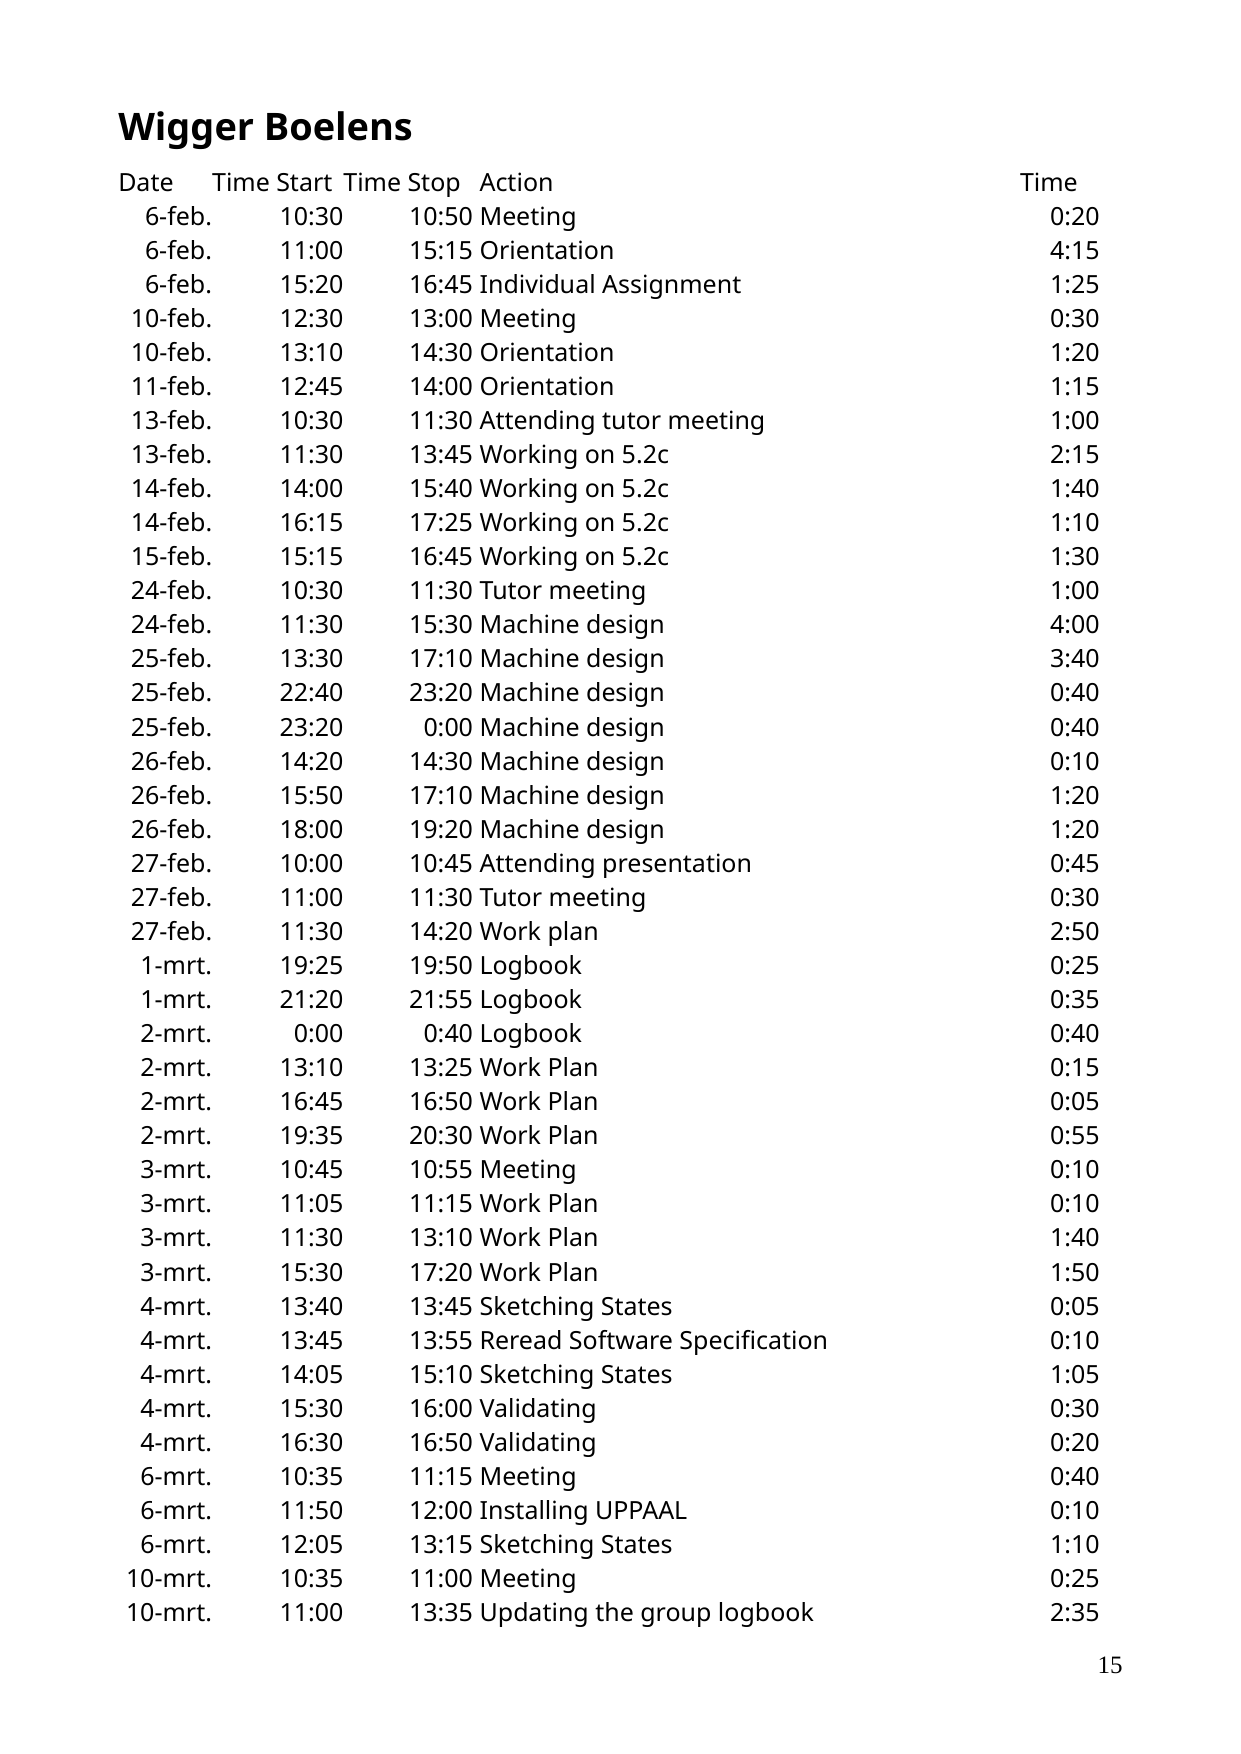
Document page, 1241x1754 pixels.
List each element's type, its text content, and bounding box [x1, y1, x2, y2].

table_cell 1:50 [1020, 1254, 1099, 1288]
table_cell Working on 5.2c [473, 437, 1020, 471]
table_cell Tutor meeting [473, 573, 1020, 607]
table_cell 1:20 [1020, 777, 1099, 811]
table_cell Work plan [473, 914, 1020, 948]
table_cell 6-mrt. [118, 1493, 212, 1527]
table_cell Working on 5.2c [473, 505, 1020, 539]
table_cell 6-mrt. [118, 1527, 212, 1561]
table_cell 0:40 [343, 1016, 473, 1050]
table_cell Validating [473, 1425, 1020, 1458]
table_cell Work Plan [473, 1254, 1020, 1288]
table_cell 10:00 [212, 845, 343, 879]
table_cell 27-feb. [118, 914, 212, 948]
table_cell 11:00 [212, 1595, 343, 1629]
table_cell Work Plan [473, 1050, 1020, 1084]
table_cell 2-mrt. [118, 1084, 212, 1118]
table_cell 4-mrt. [118, 1390, 212, 1424]
table_cell 0:05 [1020, 1288, 1099, 1322]
table_cell 13:35 [343, 1595, 473, 1629]
subtitle Wigger Boelens [118, 100, 1122, 152]
table_cell Tutor meeting [473, 880, 1020, 913]
table_cell 10-mrt. [118, 1561, 212, 1595]
table_cell 11:15 [343, 1186, 473, 1220]
table_cell 26-feb. [118, 743, 212, 777]
table_cell 17:10 [343, 777, 473, 811]
table_cell 2-mrt. [118, 1118, 212, 1152]
table_cell 0:10 [1020, 1322, 1099, 1356]
table_cell 0:10 [1020, 1493, 1099, 1527]
table_cell Working on 5.2c [473, 539, 1020, 573]
table_cell 10:50 [343, 198, 473, 232]
table_cell 24-feb. [118, 573, 212, 607]
table_cell 23:20 [343, 675, 473, 709]
table_cell Work Plan [473, 1186, 1020, 1220]
table_cell 0:30 [1020, 300, 1099, 334]
table_cell 0:05 [1020, 1084, 1099, 1118]
table_cell 0:40 [1020, 1459, 1099, 1493]
table_cell 12:30 [212, 300, 343, 334]
table_cell 3:40 [1020, 641, 1099, 675]
table_cell Sketching States [473, 1288, 1020, 1322]
table_cell 1:00 [1020, 403, 1099, 437]
table_cell 11:30 [212, 437, 343, 471]
table_cell Logbook [473, 1016, 1020, 1050]
table_cell Meeting [473, 1152, 1020, 1186]
table_cell 19:20 [343, 811, 473, 845]
table_cell 0:25 [1020, 948, 1099, 982]
table_cell 3-mrt. [118, 1220, 212, 1254]
table_cell Updating the group logbook [473, 1595, 1020, 1629]
table_cell 14:20 [343, 914, 473, 948]
table_cell 10:45 [343, 845, 473, 879]
table_cell 0:25 [1020, 1561, 1099, 1595]
table_cell 10-feb. [118, 335, 212, 368]
table_cell 21:55 [343, 982, 473, 1016]
table_cell 13:55 [343, 1322, 473, 1356]
table_cell Machine design [473, 607, 1020, 641]
table_cell 13:40 [212, 1288, 343, 1322]
table_cell Validating [473, 1390, 1020, 1424]
table_cell Orientation [473, 335, 1020, 368]
table_cell 25-feb. [118, 675, 212, 709]
table_cell 15:10 [343, 1356, 473, 1390]
table_cell 17:20 [343, 1254, 473, 1288]
table_cell 15-feb. [118, 539, 212, 573]
table_cell 16:45 [343, 539, 473, 573]
table_cell 10:45 [212, 1152, 343, 1186]
table_cell 16:45 [212, 1084, 343, 1118]
table_cell 0:20 [1020, 1425, 1099, 1458]
table_cell Machine design [473, 743, 1020, 777]
table_cell 2:35 [1020, 1595, 1099, 1629]
table_cell 1:20 [1020, 811, 1099, 845]
table_cell 10:35 [212, 1561, 343, 1595]
table_cell 17:25 [343, 505, 473, 539]
table_cell 0:00 [343, 709, 473, 743]
table_cell 0:20 [1020, 198, 1099, 232]
table_cell Meeting [473, 1459, 1020, 1493]
table_cell 6-feb. [118, 198, 212, 232]
table_cell 11:00 [343, 1561, 473, 1595]
table_cell 10:55 [343, 1152, 473, 1186]
table_cell 11:30 [212, 1220, 343, 1254]
table_cell 13:45 [343, 1288, 473, 1322]
table_cell 13:10 [343, 1220, 473, 1254]
table_cell 13:15 [343, 1527, 473, 1561]
table_cell 10:30 [212, 403, 343, 437]
table_cell 14-feb. [118, 471, 212, 505]
table_cell 0:10 [1020, 1186, 1099, 1220]
table_cell 13:25 [343, 1050, 473, 1084]
table_cell 13:45 [212, 1322, 343, 1356]
table_cell 13:00 [343, 300, 473, 334]
table_cell 15:15 [343, 232, 473, 266]
table_cell 22:40 [212, 675, 343, 709]
table_cell 11:50 [212, 1493, 343, 1527]
table_cell 4-mrt. [118, 1356, 212, 1390]
table_cell 1:05 [1020, 1356, 1099, 1390]
table_header Time Start [212, 164, 343, 198]
table_cell Attending presentation [473, 845, 1020, 879]
table_cell 11:00 [212, 880, 343, 913]
table_cell 4-mrt. [118, 1288, 212, 1322]
table_cell 14:30 [343, 335, 473, 368]
table_header Time [1020, 164, 1099, 198]
table_cell 27-feb. [118, 845, 212, 879]
table_cell 0:55 [1020, 1118, 1099, 1152]
table_cell 0:35 [1020, 982, 1099, 1016]
table_cell 15:30 [343, 607, 473, 641]
table_cell 0:30 [1020, 1390, 1099, 1424]
table_cell 11-feb. [118, 369, 212, 403]
table_cell Individual Assignment [473, 266, 1020, 300]
table_cell 1:40 [1020, 471, 1099, 505]
table_cell 3-mrt. [118, 1186, 212, 1220]
table_cell Attending tutor meeting [473, 403, 1020, 437]
table_cell 1:40 [1020, 1220, 1099, 1254]
table_cell Working on 5.2c [473, 471, 1020, 505]
table_cell 19:25 [212, 948, 343, 982]
table_cell 10-feb. [118, 300, 212, 334]
table_cell Logbook [473, 982, 1020, 1016]
table_cell 11:30 [343, 880, 473, 913]
table_cell 1-mrt. [118, 982, 212, 1016]
table_cell 26-feb. [118, 777, 212, 811]
table_cell 4:15 [1020, 232, 1099, 266]
table_cell Orientation [473, 232, 1020, 266]
table_cell 19:50 [343, 948, 473, 982]
table_cell Work Plan [473, 1220, 1020, 1254]
table_cell 6-feb. [118, 266, 212, 300]
table_header Time Stop [343, 164, 473, 198]
table_cell 1:10 [1020, 505, 1099, 539]
table_cell 4-mrt. [118, 1425, 212, 1458]
table_cell 1:00 [1020, 573, 1099, 607]
table_cell 26-feb. [118, 811, 212, 845]
table_cell 25-feb. [118, 709, 212, 743]
table_cell 0:00 [212, 1016, 343, 1050]
table_cell 13-feb. [118, 437, 212, 471]
table_cell 2-mrt. [118, 1050, 212, 1084]
table_cell 11:30 [343, 403, 473, 437]
table_cell Work Plan [473, 1118, 1020, 1152]
table_cell 0:40 [1020, 675, 1099, 709]
table_cell Machine design [473, 641, 1020, 675]
table_cell 10:30 [212, 198, 343, 232]
table_cell 13:10 [212, 1050, 343, 1084]
table_cell 12:45 [212, 369, 343, 403]
table_cell 13:45 [343, 437, 473, 471]
table_cell 13:10 [212, 335, 343, 368]
table_cell 14:20 [212, 743, 343, 777]
table_cell 6-feb. [118, 232, 212, 266]
table_cell 12:05 [212, 1527, 343, 1561]
table_cell 15:50 [212, 777, 343, 811]
table_cell 4:00 [1020, 607, 1099, 641]
table_cell 1:15 [1020, 369, 1099, 403]
table_cell 16:00 [343, 1390, 473, 1424]
table_cell 15:15 [212, 539, 343, 573]
table_cell 2-mrt. [118, 1016, 212, 1050]
table_cell Installing UPPAAL [473, 1493, 1020, 1527]
table_cell 16:15 [212, 505, 343, 539]
table_cell 11:30 [212, 607, 343, 641]
table_cell 16:45 [343, 266, 473, 300]
table_cell Meeting [473, 1561, 1020, 1595]
table_cell 10-mrt. [118, 1595, 212, 1629]
table_cell 12:00 [343, 1493, 473, 1527]
table_cell 23:20 [212, 709, 343, 743]
table_cell 11:00 [212, 232, 343, 266]
table_header Date [118, 164, 212, 198]
table_cell 0:10 [1020, 1152, 1099, 1186]
table_cell 16:50 [343, 1084, 473, 1118]
table_cell 1:30 [1020, 539, 1099, 573]
table_cell 0:45 [1020, 845, 1099, 879]
table_cell 11:30 [212, 914, 343, 948]
table_cell 15:20 [212, 266, 343, 300]
table_cell 10:30 [212, 573, 343, 607]
table_cell 10:35 [212, 1459, 343, 1493]
table_cell Sketching States [473, 1356, 1020, 1390]
table_cell 16:50 [343, 1425, 473, 1458]
table_cell 13:30 [212, 641, 343, 675]
table_cell Machine design [473, 675, 1020, 709]
table_cell 14:00 [343, 369, 473, 403]
table_cell 20:30 [343, 1118, 473, 1152]
table_cell 14:30 [343, 743, 473, 777]
table_cell 19:35 [212, 1118, 343, 1152]
table_cell 0:30 [1020, 880, 1099, 913]
table_cell 14-feb. [118, 505, 212, 539]
table_cell 11:30 [343, 573, 473, 607]
table_cell 15:40 [343, 471, 473, 505]
table_cell 2:15 [1020, 437, 1099, 471]
table_cell 13-feb. [118, 403, 212, 437]
table_cell 1-mrt. [118, 948, 212, 982]
table_cell Meeting [473, 300, 1020, 334]
table_cell 0:10 [1020, 743, 1099, 777]
table_cell 14:00 [212, 471, 343, 505]
table_cell Work Plan [473, 1084, 1020, 1118]
table_cell 14:05 [212, 1356, 343, 1390]
table_cell 11:05 [212, 1186, 343, 1220]
table_cell 24-feb. [118, 607, 212, 641]
table_cell 1:25 [1020, 266, 1099, 300]
table_header Action [473, 164, 1020, 198]
table_cell 2:50 [1020, 914, 1099, 948]
table_cell 18:00 [212, 811, 343, 845]
table_cell 0:40 [1020, 1016, 1099, 1050]
table_cell 15:30 [212, 1390, 343, 1424]
table_cell Meeting [473, 198, 1020, 232]
table_cell Sketching States [473, 1527, 1020, 1561]
table_cell Machine design [473, 709, 1020, 743]
table_cell Machine design [473, 777, 1020, 811]
table_cell Machine design [473, 811, 1020, 845]
table_cell 3-mrt. [118, 1254, 212, 1288]
table_cell Orientation [473, 369, 1020, 403]
table_cell 21:20 [212, 982, 343, 1016]
table_cell 11:15 [343, 1459, 473, 1493]
table_cell Logbook [473, 948, 1020, 982]
table_cell 25-feb. [118, 641, 212, 675]
table_cell 16:30 [212, 1425, 343, 1458]
table_cell 6-mrt. [118, 1459, 212, 1493]
table_cell Reread Software Specification [473, 1322, 1020, 1356]
table_cell 17:10 [343, 641, 473, 675]
table_cell 4-mrt. [118, 1322, 212, 1356]
table_cell 1:20 [1020, 335, 1099, 368]
table_cell 0:15 [1020, 1050, 1099, 1084]
table_cell 3-mrt. [118, 1152, 212, 1186]
table_cell 27-feb. [118, 880, 212, 913]
table_cell 0:40 [1020, 709, 1099, 743]
table_cell 15:30 [212, 1254, 343, 1288]
table_cell 1:10 [1020, 1527, 1099, 1561]
